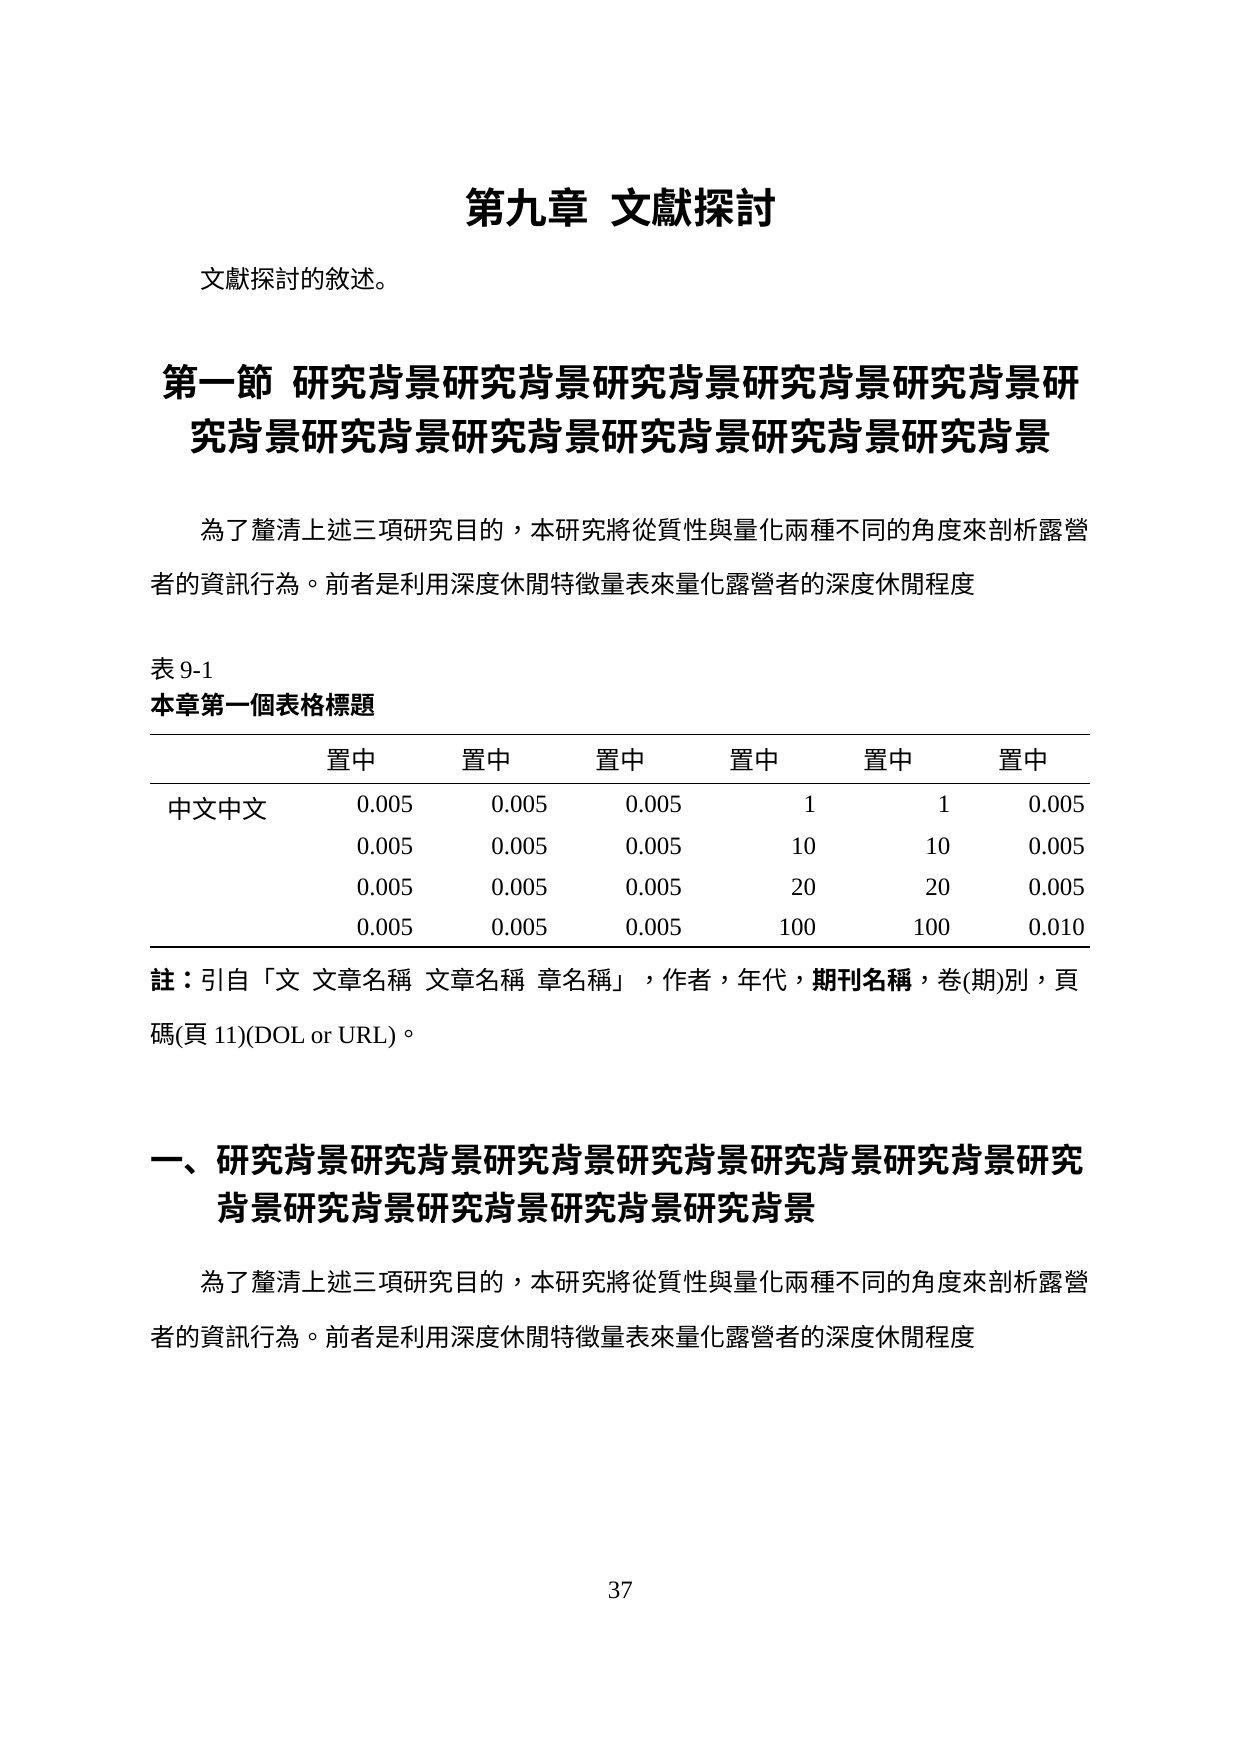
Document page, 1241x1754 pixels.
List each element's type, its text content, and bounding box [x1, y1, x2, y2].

table_cell 0.005 [284, 866, 418, 906]
table_cell 0.005 [419, 866, 553, 906]
table_header 置中 [956, 735, 1090, 783]
table_cell 1 [687, 784, 821, 824]
table_cell 中文中文 [150, 784, 284, 946]
subtitle 第一節 研究背景研究背景研究背景研究背景研究背景研究背景研究背景研究背景研究背景研究背景研究背景 [150, 353, 1090, 461]
table_header [150, 735, 284, 783]
subtitle 第九章 文獻探討 [150, 175, 1090, 235]
text 文獻探討的敘述。 [150, 260, 1090, 296]
table_cell 20 [687, 866, 821, 906]
table_header 置中 [821, 735, 956, 783]
subtitle 一、研究背景研究背景研究背景研究背景研究背景研究背景研究背景研究背景研究背景研究背景研究背景 [150, 1134, 1090, 1230]
table_cell 0.005 [553, 906, 687, 946]
table_cell 0.005 [284, 906, 418, 946]
text 註：引自「文 文章名稱 文章名稱 章名稱」，作者，年代，期刊名稱，卷(期)別，頁碼(頁11)(DOL or URL)。 [150, 960, 1090, 1051]
table_cell 0.005 [956, 784, 1090, 824]
table_cell 0.005 [419, 784, 553, 824]
table_header 置中 [553, 735, 687, 783]
table_cell 0.005 [419, 824, 553, 866]
table_cell 0.005 [956, 866, 1090, 906]
table_cell 1 [821, 784, 956, 824]
table_cell 0.005 [553, 784, 687, 824]
table_cell 10 [821, 824, 956, 866]
text 表9-1 本章第一個表格標題 [150, 649, 1090, 722]
text 為了釐清上述三項研究目的，本研究將從質性與量化兩種不同的角度來剖析露營者的資訊行為。前者是利用深度休閒特徵量表來量化露營者的深度休閒程度 [150, 1263, 1090, 1353]
table_cell 0.005 [553, 866, 687, 906]
table_cell 100 [687, 906, 821, 946]
table_cell 10 [687, 824, 821, 866]
table_cell 0.005 [419, 906, 553, 946]
table_header 置中 [284, 735, 418, 783]
table_cell 100 [821, 906, 956, 946]
table_header 置中 [419, 735, 553, 783]
table_cell 0.010 [956, 906, 1090, 946]
table_header 置中 [687, 735, 821, 783]
table_cell 0.005 [284, 824, 418, 866]
table_cell 0.005 [284, 784, 418, 824]
table_cell 20 [821, 866, 956, 906]
table_cell 0.005 [956, 824, 1090, 866]
text 為了釐清上述三項研究目的，本研究將從質性與量化兩種不同的角度來剖析露營者的資訊行為。前者是利用深度休閒特徵量表來量化露營者的深度休閒程度 [150, 510, 1090, 601]
table_cell 0.005 [553, 824, 687, 866]
